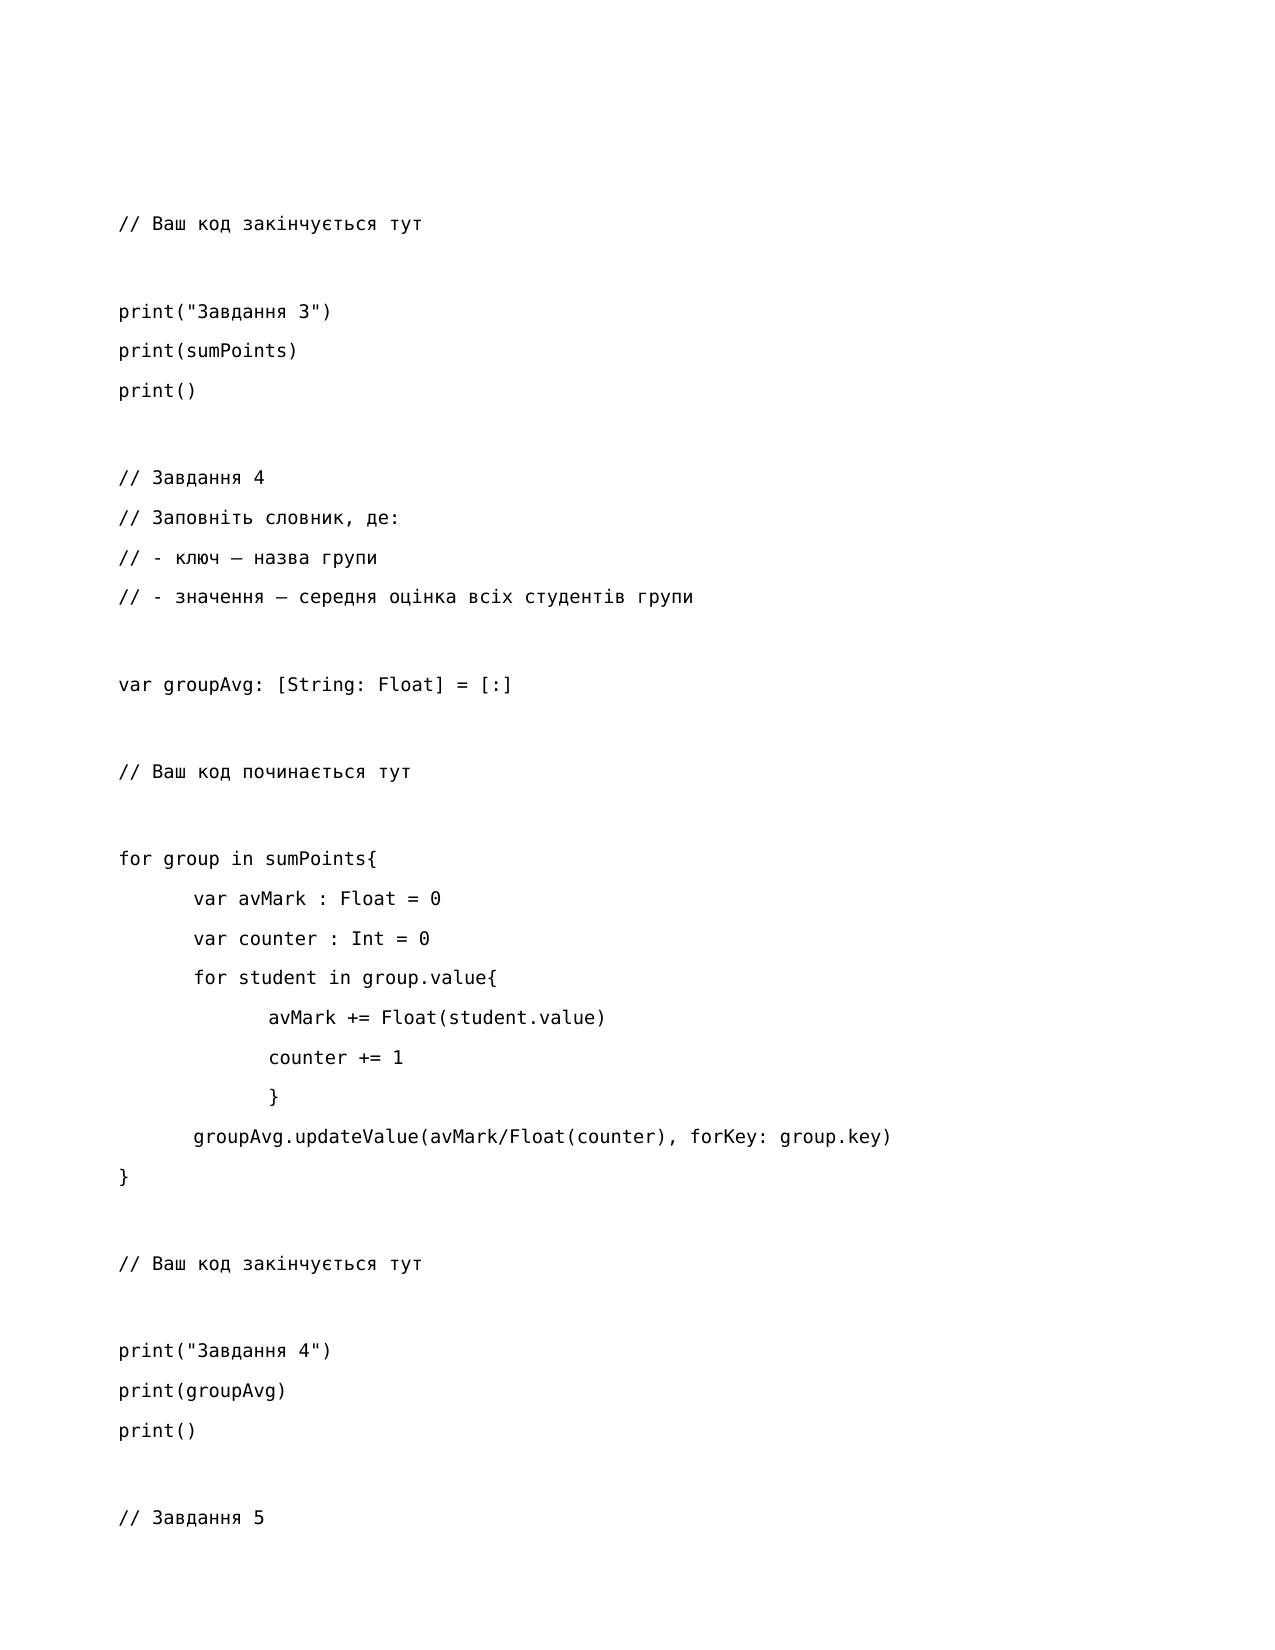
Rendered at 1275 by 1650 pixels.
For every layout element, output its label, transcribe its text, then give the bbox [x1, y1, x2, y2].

text // - ключ – назва групи [118, 547, 1157, 568]
text var counter : Int = 0 [118, 928, 1157, 949]
text print("Завдання 4") [118, 1340, 1157, 1362]
text var avMark : Float = 0 [118, 888, 1157, 910]
text print("Завдання 3") [118, 301, 1157, 322]
text print() [118, 1420, 1157, 1442]
text // Ваш код закінчується тут [118, 1253, 1157, 1275]
text // - значення – середня оцінка всіх студентів групи [118, 586, 1157, 608]
text print(sumPoints) [118, 340, 1157, 362]
text // Ваш код починається тут [118, 761, 1157, 783]
text // Ваш код закінчується тут [118, 213, 1157, 235]
text counter += 1 [118, 1047, 1157, 1068]
text // Заповніть словник, де: [118, 507, 1157, 529]
text // Завдання 4 [118, 467, 1157, 489]
text // Завдання 5 [118, 1507, 1157, 1529]
text print() [118, 380, 1157, 402]
text for student in group.value{ [118, 967, 1157, 989]
text for group in sumPoints{ [118, 848, 1157, 870]
text print(groupAvg) [118, 1380, 1157, 1402]
text } [118, 1166, 1157, 1188]
text } [118, 1086, 1157, 1108]
text avMark += Float(student.value) [118, 1007, 1157, 1029]
text groupAvg.updateValue(avMark/Float(counter), forKey: group.key) [118, 1126, 1157, 1148]
text var groupAvg: [String: Float] = [:] [118, 674, 1157, 696]
